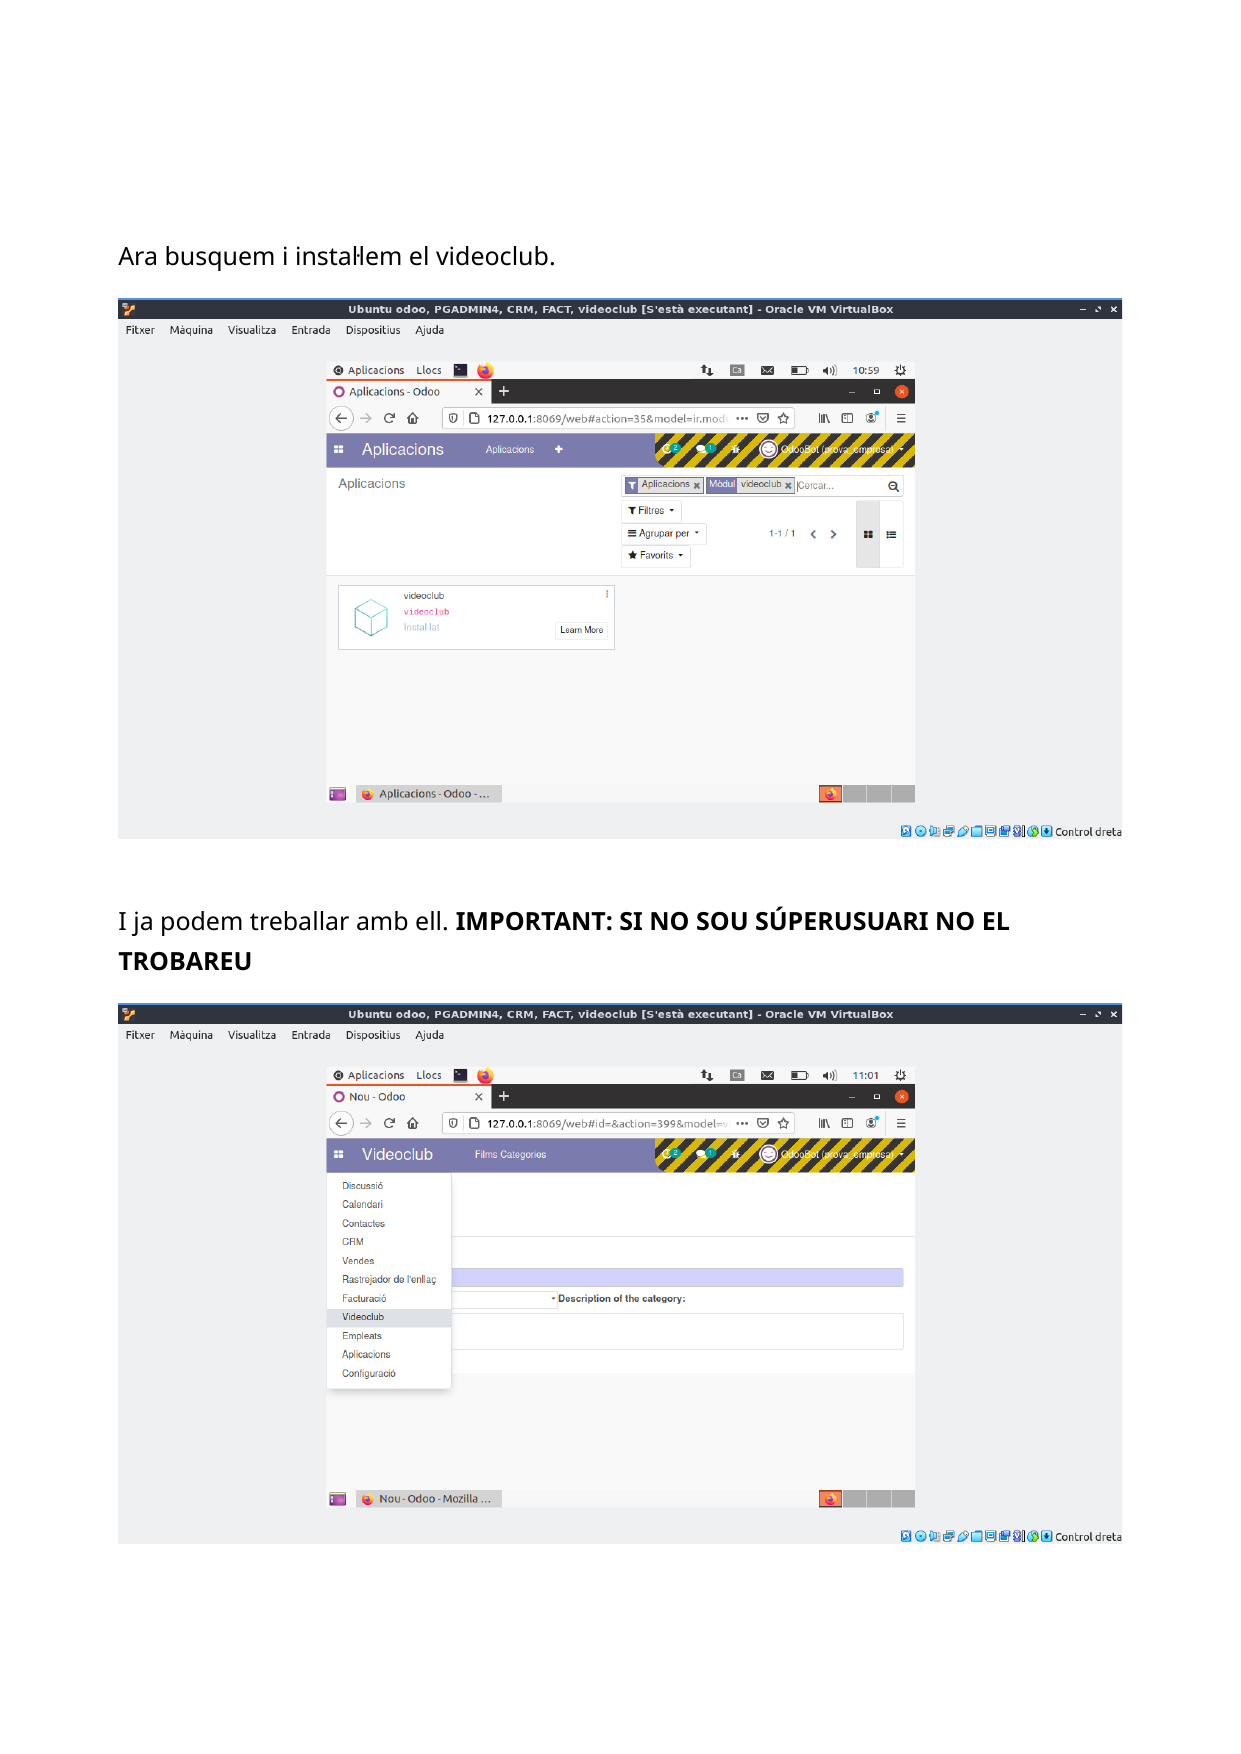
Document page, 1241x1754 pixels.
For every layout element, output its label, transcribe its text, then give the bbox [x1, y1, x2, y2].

text Ara busquem i instal·lem el videoclub. [118, 238, 1122, 272]
picture [118, 1003, 1123, 1544]
picture [118, 298, 1123, 839]
text I ja podem treballar amb ell. IMPORTANT: SI NO SOU SÚPERUSUARI NO EL TROBAREU [118, 904, 1122, 977]
